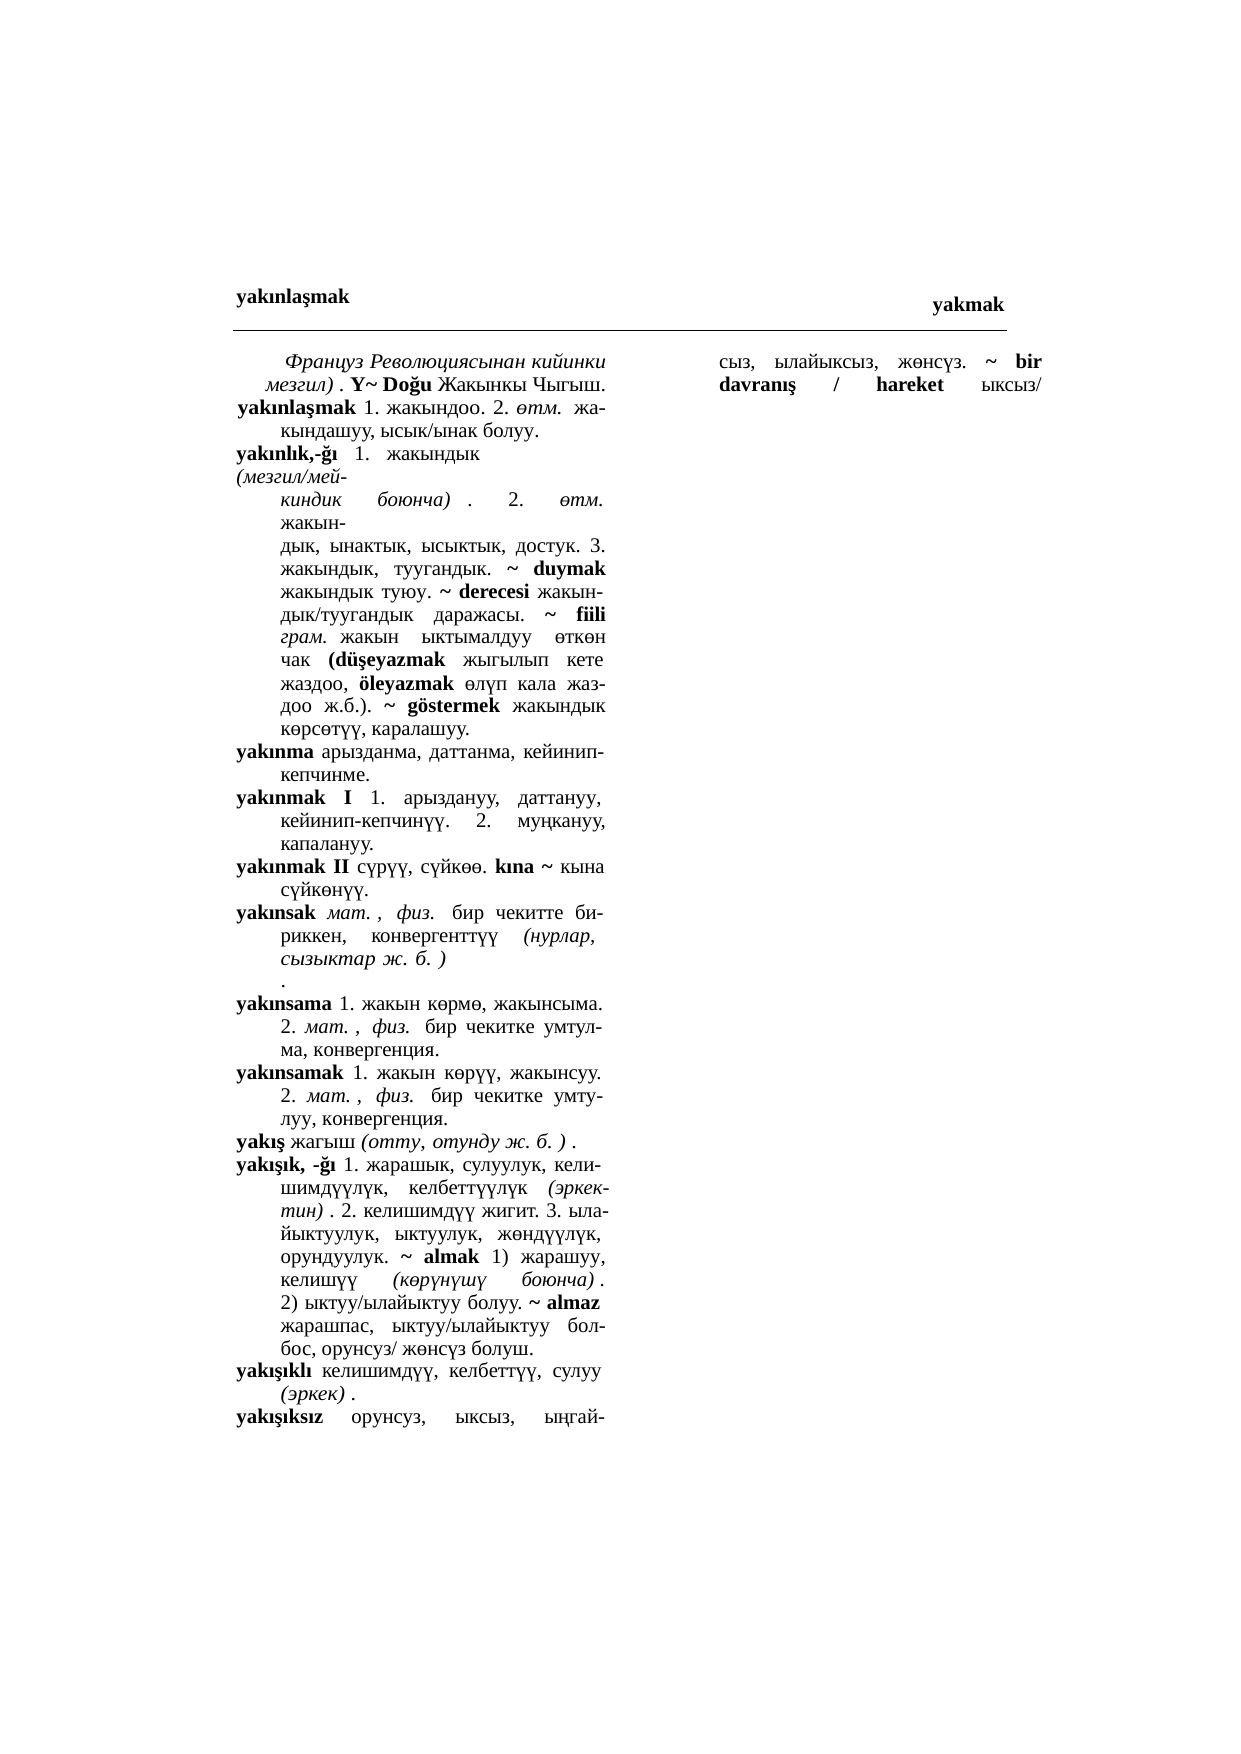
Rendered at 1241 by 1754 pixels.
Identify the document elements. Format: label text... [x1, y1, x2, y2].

text ма, конвергенция. [280, 1038, 441, 1061]
text yakışık, -ğı 1. жарашык, сулуулук, кели- [236, 1153, 609, 1176]
text yakınma арызданма, даттанма, кейинип- кепчинме. [236, 740, 609, 786]
text yakınsama 1. жакын көрмө, жакынсыма. [236, 992, 609, 1015]
text yakışıklı келишимдүү, келбеттүү, сулуу [236, 1359, 609, 1382]
text жаздоо, öleyazmak өлүп кала жаз- доо ж.б.). ~ göstermek жакындык көрсөтүү, каралашуу. [280, 672, 606, 740]
text шимдүүлүк, келбеттүүлүк (эркек- тин) . 2. келишимдүү жигит. 3. ыла- йыктуулук, ыктуулук, жөндүүлүк, [280, 1176, 609, 1245]
text 2. мат. , физ. бир чекитке умтул- [280, 1015, 606, 1038]
text yakınlaşmak [236, 284, 350, 308]
text yakınmak I 1. арыздануу, даттануу, [236, 786, 609, 809]
text yakınsamak 1. жакын көрүү, жакынсуу. [236, 1061, 609, 1084]
text луу, конвергенция. [280, 1107, 450, 1130]
text 2) ыктуу/ылайыктуу болуу. ~ almaz [280, 1291, 606, 1314]
text кейинип-кепчинүү. 2. муңкануу, капалануу. [280, 809, 605, 855]
text yakış жагыш (отту, отунду ж. б. ) . [236, 1130, 609, 1153]
text yakışıksız орунсуз, ыксыз, ыңгай- [236, 1405, 606, 1428]
text кындашуу, ысык/ынак болуу. [280, 419, 543, 442]
text yakmak [932, 292, 1065, 316]
text орундуулук. ~ almak 1) жарашуу, келишүү (көрүнүшү боюнча) . [280, 1245, 606, 1291]
text киндик боюнча) . 2. өтм. жакын- [280, 488, 606, 534]
text сүйкөнүү. [280, 878, 369, 901]
text 2. мат. , физ. бир чекитке умту- [280, 1084, 606, 1107]
text сыз, ылайыксыз, жөнсүз. ~ bir [674, 350, 1062, 373]
text (эркек) . [280, 1382, 356, 1405]
text yakınlık,-ğı 1. жакындык (мезгил/мей- [236, 442, 609, 488]
text davranış / hareket ыксыз/ [719, 373, 1062, 396]
text yakınsak мат. , физ. бир чекитте би- риккен, конвергенттүү (нурлар, [236, 901, 606, 947]
text сызыктар ж. б. ) . [280, 947, 446, 992]
text Француз Революциясынан кийинки мезгил) . Y~ Doğu Жакынкы Чыгыш. yakınlaşmak 1. жакындоо. 2. өтм. жа- [236, 350, 606, 419]
text yakınmak II сүрүү, сүйкөө. kına ~ кына [236, 855, 609, 878]
text дык/туугандык даражасы. ~ fiili грам. жакын ыктымалдуу өткөн чак (düşeyazmak жыгылып кете [280, 603, 606, 671]
text жарашпас, ыктуу/ылайыктуу бол- бос, орунсуз/ жөнсүз болуш. [280, 1314, 606, 1359]
text дык, ынактык, ысыктык, достук. 3. жакындык, туугандык. ~ duymak жакындык туюу. ~ derecesi жакын- [280, 534, 606, 603]
